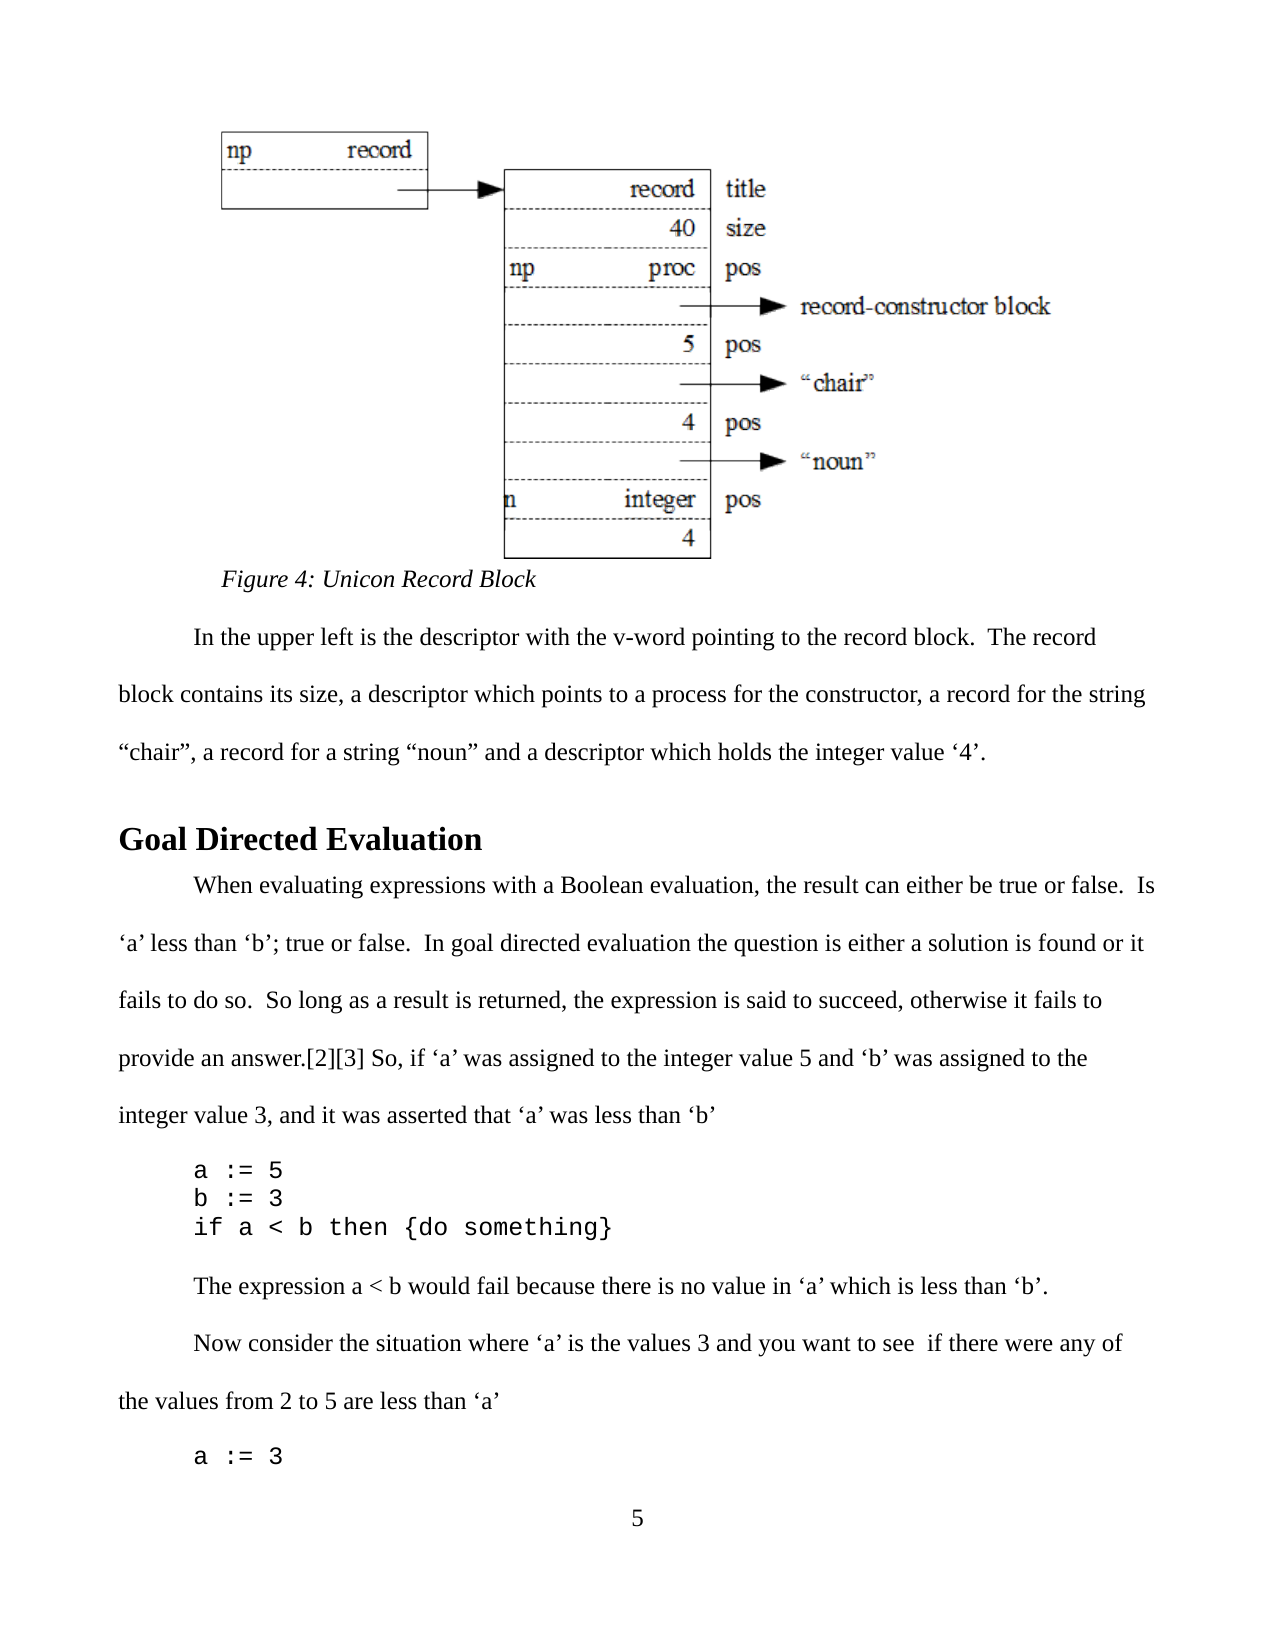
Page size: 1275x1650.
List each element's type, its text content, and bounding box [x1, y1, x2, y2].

text Now consider the situation where ‘a’ is the values 3 and you want to see if there were any of the values from 2 to 5 are less than ‘a’ [118, 1328, 1157, 1415]
text a := 3 [193, 1443, 1157, 1472]
text Figure 4: Unicon Record Block [221, 559, 1054, 593]
text When evaluating expressions with a Boolean evaluation, the result can either be true or false. Is ‘a’ less than ‘b’; true or false. In goal directed evaluation the question is either a solution is found or it fails to do so. So long as a result is returned, the expression is said to succeed, otherwise it fails to provide an answer.[2]⁠[3]⁠ So, if ‘a’ was assigned to the integer value 5 and ‘b’ was assigned to the integer value 3, and it was asserted that ‘a’ was less than ‘b’ [118, 870, 1157, 1129]
text a := 5 [193, 1158, 1157, 1186]
text if a < b then {do something} [193, 1214, 1157, 1243]
text The expression a < b would fail because there is no value in ‘a’ which is less than ‘b’. [118, 1271, 1157, 1300]
subtitle Goal Directed Evaluation [118, 819, 1157, 858]
text In the upper left is the descriptor with the v-word pointing to the record block. The record block contains its size, a descriptor which points to a process for the constructor, a record for the string “chair”, a record for a string “noun” and a descriptor which holds the integer value ‘4’. [118, 118, 1157, 765]
picture [221, 130, 1054, 559]
text b := 3 [193, 1186, 1157, 1214]
